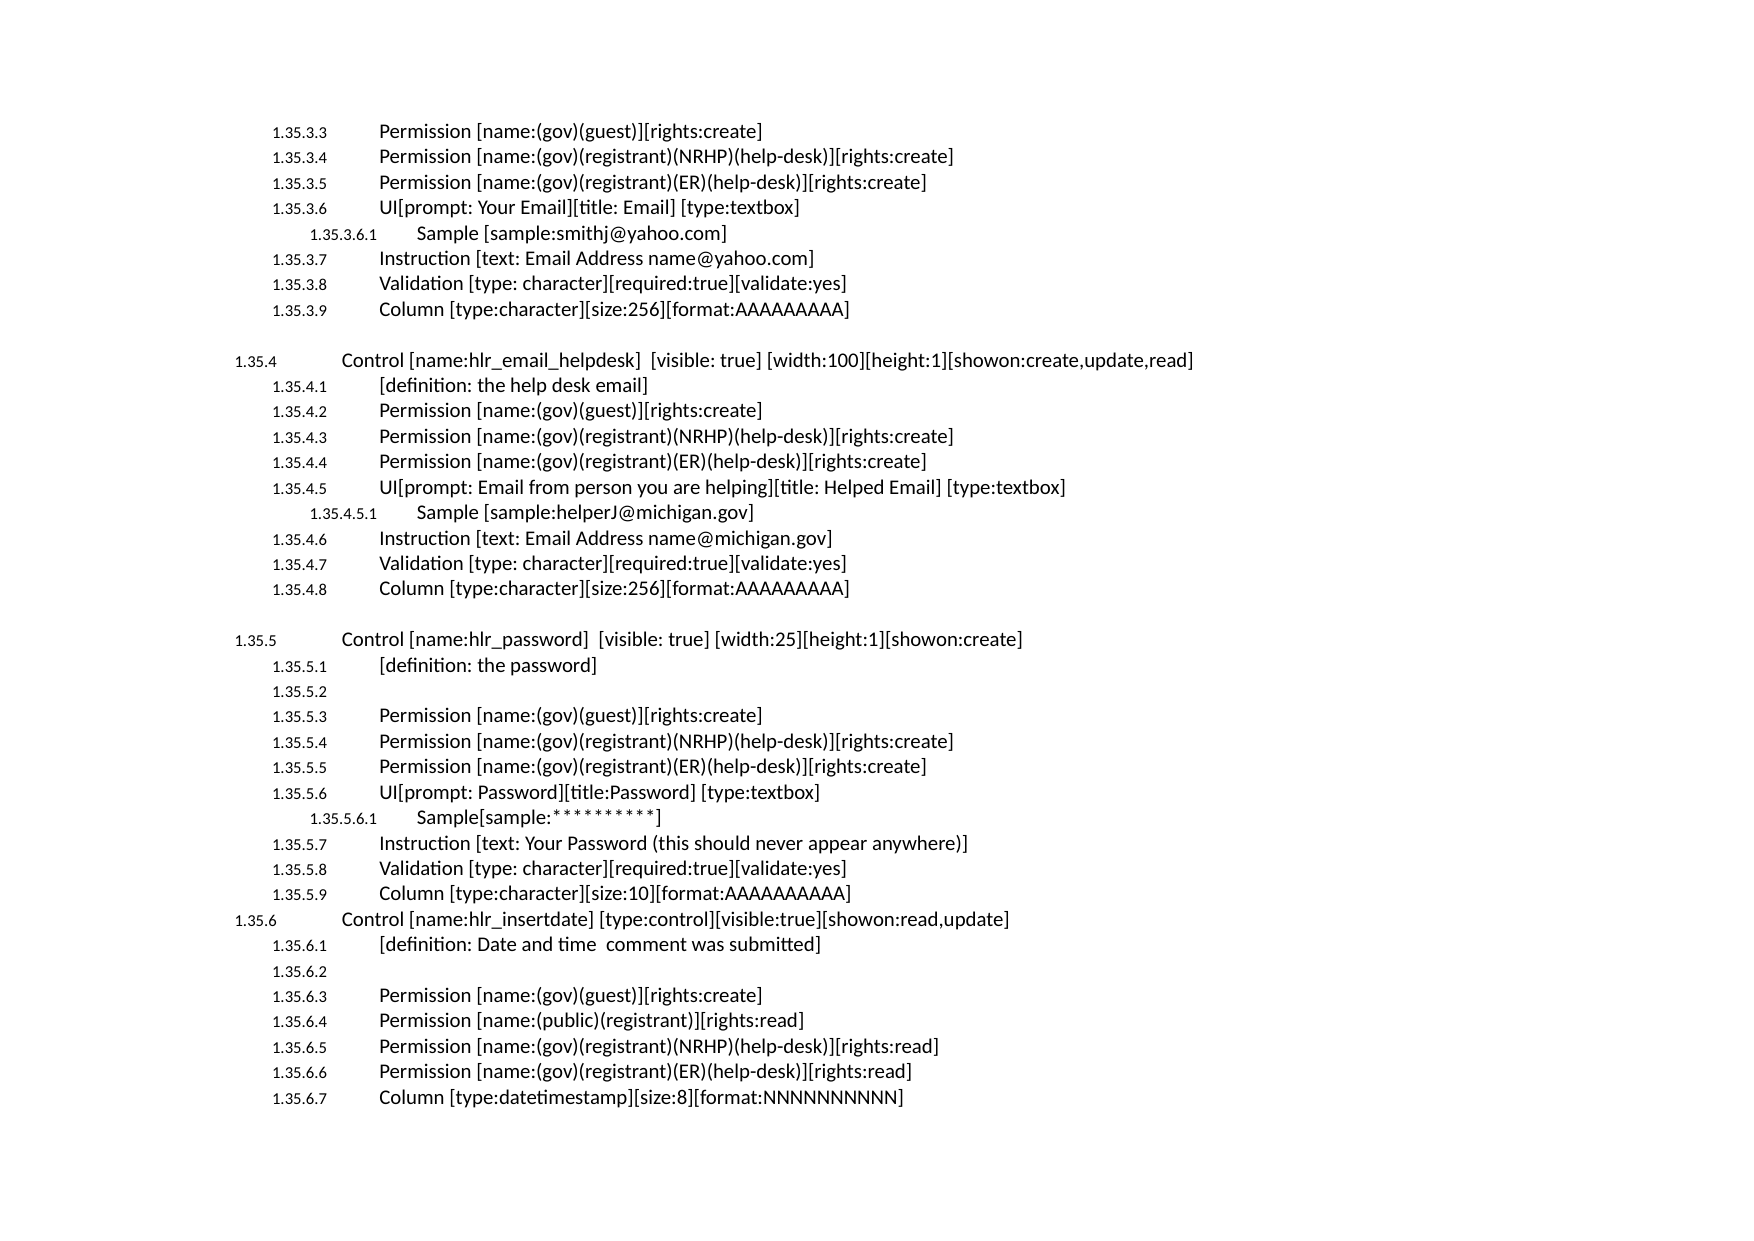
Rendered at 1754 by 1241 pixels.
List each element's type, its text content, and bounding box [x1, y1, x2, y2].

list Sample [sample:smithj@yahoo.com] [306, 220, 1636, 245]
list Permission [name:(public)(registrant)][rights:read] [268, 1008, 1636, 1033]
list Sample [sample:helperJ@michigan.gov] [306, 499, 1636, 525]
list UI[prompt: Email from person you are helping][title: Helped Email] [type:textbox] [268, 474, 1636, 499]
list Sample[sample:**********] [306, 804, 1636, 830]
list Control [name:hlr_insertdate] [type:control][visible:true][showon:read,update] [231, 906, 1636, 931]
list Permission [name:(gov)(registrant)(ER)(help-desk)][rights:create] [268, 753, 1636, 779]
list Column [type:character][size:256][format:AAAAAAAAA] [268, 296, 1636, 321]
list Instruction [text: Email Address name@yahoo.com] [268, 245, 1636, 271]
list UI[prompt: Password][title:Password] [type:textbox] [268, 779, 1636, 804]
list Permission [name:(gov)(registrant)(NRHP)(help-desk)][rights:read] [268, 1033, 1636, 1058]
list Permission [name:(gov)(registrant)(ER)(help-desk)][rights:create] [268, 448, 1636, 474]
list Validation [type: character][required:true][validate:yes] [268, 855, 1636, 881]
list Column [type:character][size:256][format:AAAAAAAAA] [268, 576, 1636, 601]
list Permission [name:(gov)(registrant)(ER)(help-desk)][rights:create] [268, 169, 1636, 194]
list Instruction [text: Email Address name@michigan.gov] [268, 525, 1636, 550]
list Permission [name:(gov)(registrant)(ER)(help-desk)][rights:read] [268, 1058, 1636, 1084]
list Validation [type: character][required:true][validate:yes] [268, 550, 1636, 576]
list Control [name:hlr_email_helpdesk] [visible: true] [width:100][height:1][showon:create,update,read] [231, 347, 1636, 372]
list Permission [name:(gov)(guest)][rights:create] [268, 398, 1636, 423]
list UI[prompt: Your Email][title: Email] [type:textbox] [268, 194, 1636, 220]
list [definition: Date and time comment was submitted] [268, 931, 1636, 957]
list Column [type:character][size:10][format:AAAAAAAAAA] [268, 881, 1636, 906]
list Validation [type: character][required:true][validate:yes] [268, 271, 1636, 296]
list [definition: the password] [268, 652, 1636, 677]
list Permission [name:(gov)(guest)][rights:create] [268, 703, 1636, 728]
list Permission [name:(gov)(registrant)(NRHP)(help-desk)][rights:create] [268, 728, 1636, 753]
list Permission [name:(gov)(registrant)(NRHP)(help-desk)][rights:create] [268, 423, 1636, 448]
list Permission [name:(gov)(guest)][rights:create] [268, 982, 1636, 1008]
list Instruction [text: Your Password (this should never appear anywhere)] [268, 830, 1636, 855]
list Permission [name:(gov)(registrant)(NRHP)(help-desk)][rights:create] [268, 143, 1636, 169]
list Permission [name:(gov)(guest)][rights:create] [268, 118, 1636, 143]
list Column [type:datetimestamp][size:8][format:NNNNNNNNNN] [268, 1084, 1636, 1109]
list Control [name:hlr_password] [visible: true] [width:25][height:1][showon:create] [231, 626, 1636, 652]
list [definition: the help desk email] [268, 372, 1636, 398]
